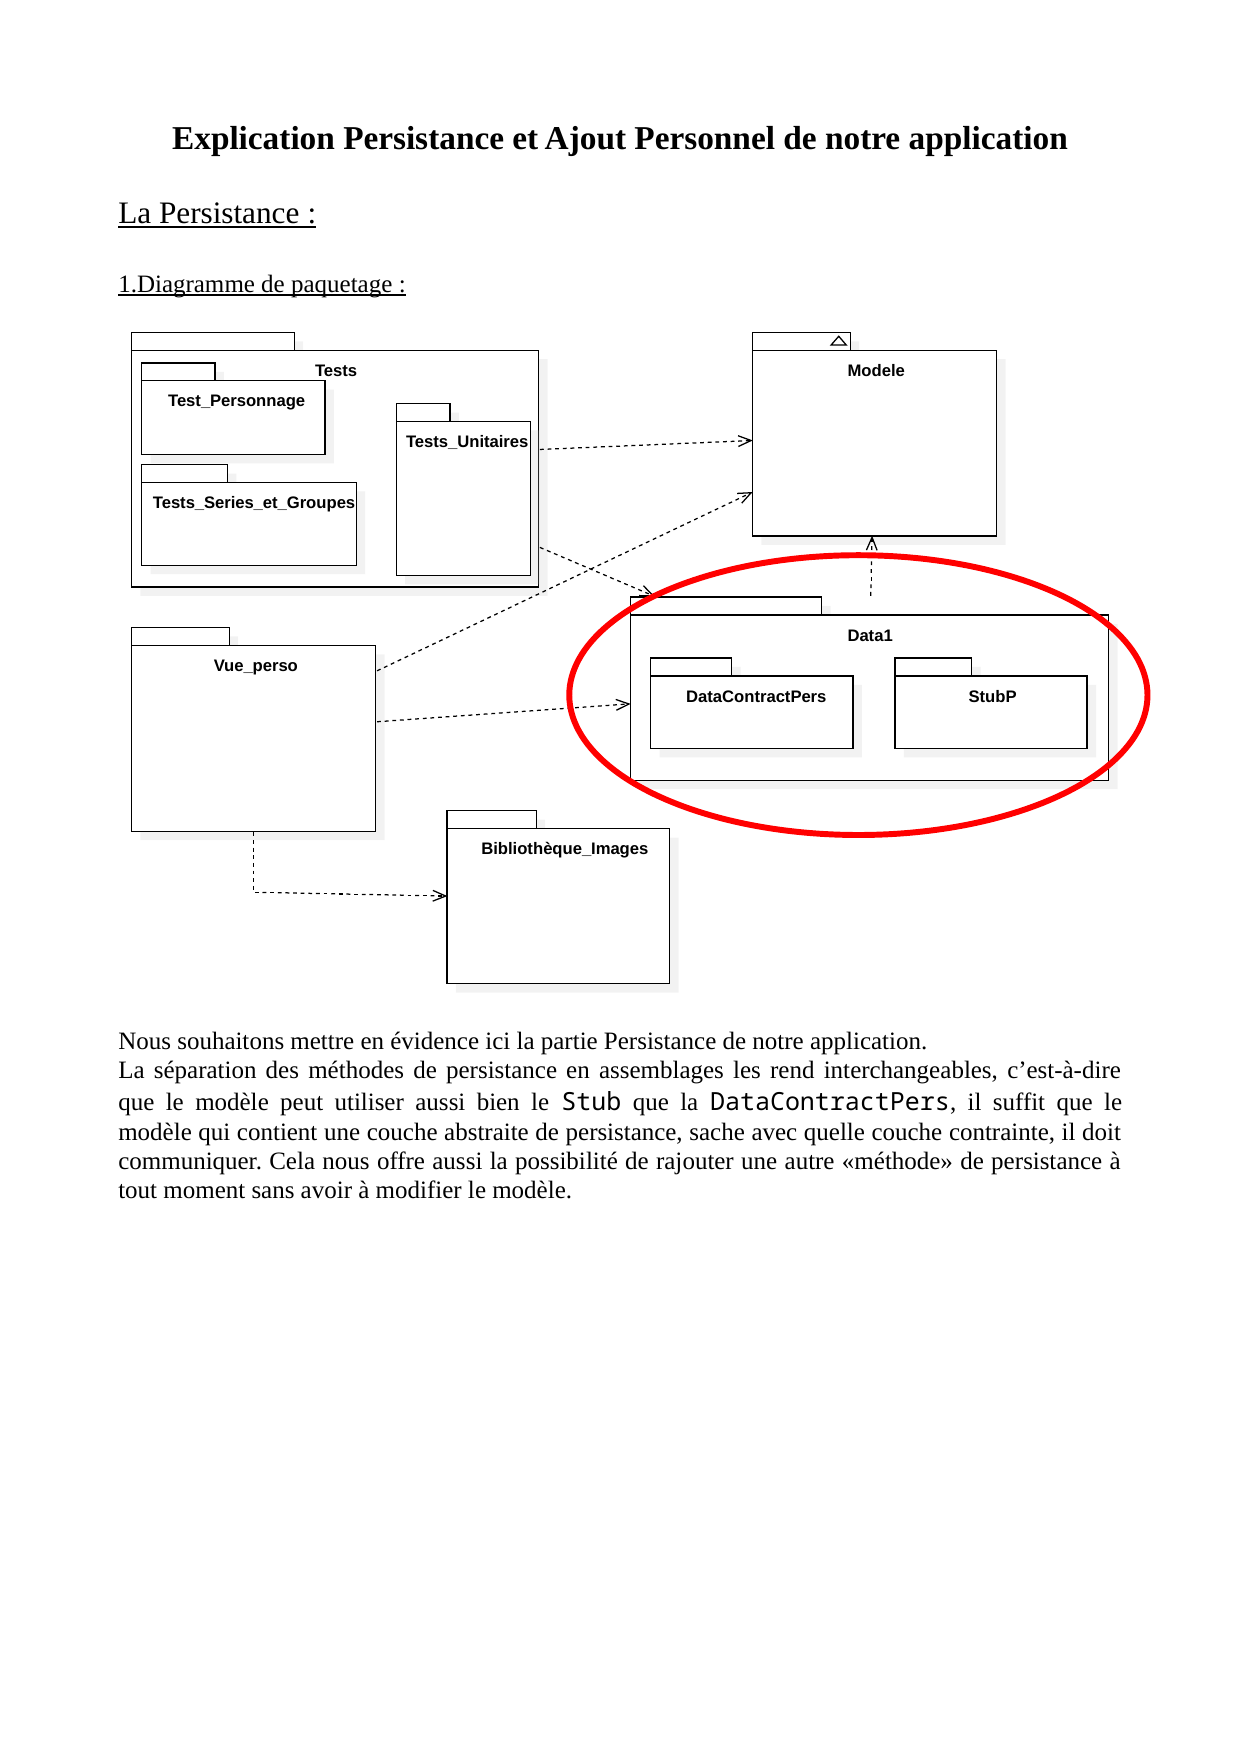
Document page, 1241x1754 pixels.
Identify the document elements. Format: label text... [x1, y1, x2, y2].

text La séparation des méthodes de persistance en assemblages les rend interchangeables, c’est-à-dire que le modèle peut utiliser aussi bien le Stub que la DataContractPers, il suffit que le modèle qui contient une couche abstraite de persistance, sache avec quelle couche contrainte, il doit communiquer. Cela nous offre aussi la possibilité de rajouter une autre «méthode» de persistance à tout moment sans avoir à modifier le modèle. [118, 1055, 1122, 1204]
text La Persistance : [118, 195, 1122, 231]
text Nous souhaitons mettre en évidence ici la partie Persistance de notre application. [118, 1026, 1122, 1055]
text 1.Diagramme de paquetage : [118, 269, 1122, 298]
text Explication Persistance et Ajout Personnel de notre application [118, 118, 1122, 156]
